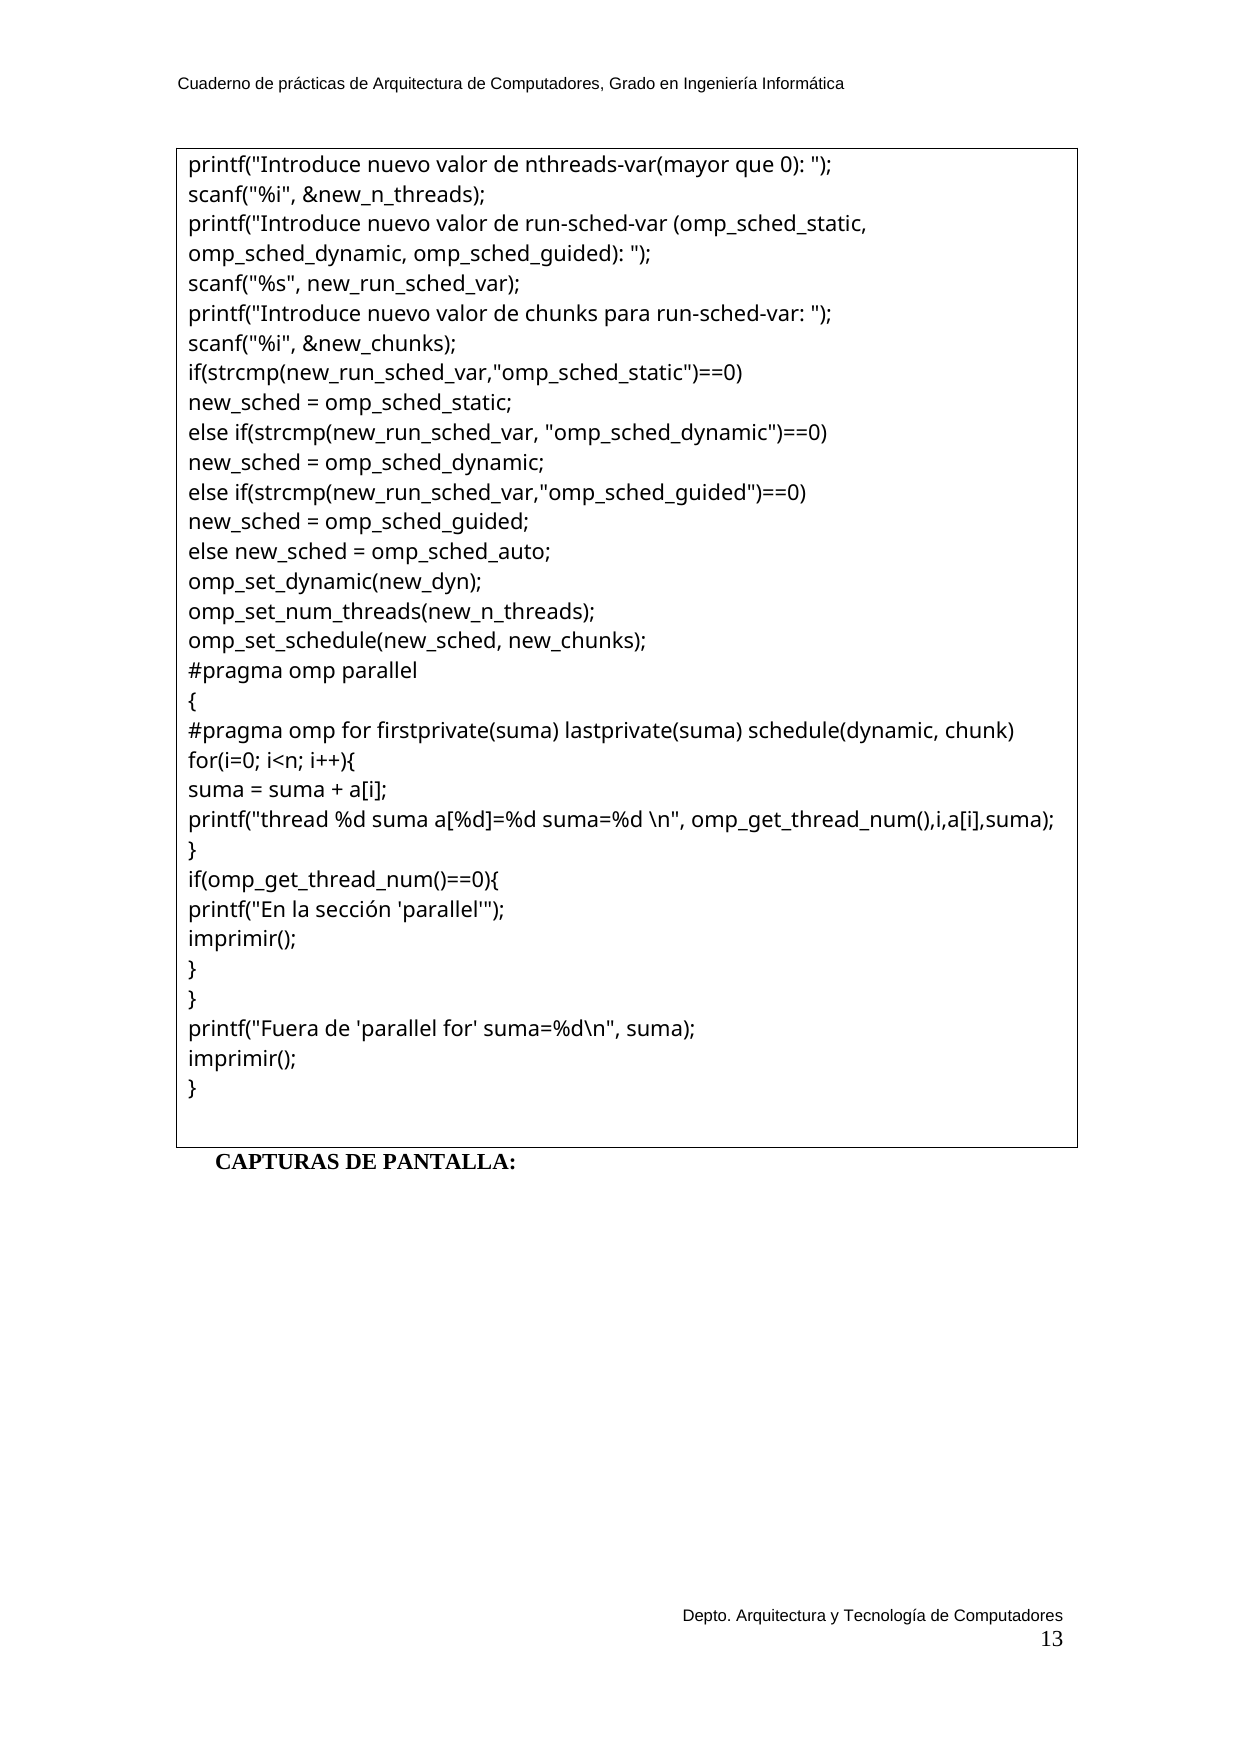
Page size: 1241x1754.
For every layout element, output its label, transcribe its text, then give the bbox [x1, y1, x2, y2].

table_header printf("Introduce nuevo valor de nthreads-var(mayor que 0): "); scanf("%i", &new_n_threads); printf("Introduce nuevo valor de run-sched-var (omp_sched_static, omp_sched_dynamic, omp_sched_guided): "); scanf("%s", new_run_sched_var); printf("Introduce nuevo valor de chunks para run-sched-var: "); scanf("%i", &new_chunks); if(strcmp(new_run_sched_var,"omp_sched_static")==0) new_sched = omp_sched_static; else if(strcmp(new_run_sched_var, "omp_sched_dynamic")==0) new_sched = omp_sched_dynamic; else if(strcmp(new_run_sched_var,"omp_sched_guided")==0) new_sched = omp_sched_guided; else new_sched = omp_sched_auto; omp_set_dynamic(new_dyn); omp_set_num_threads(new_n_threads); omp_set_schedule(new_sched, new_chunks); #pragma omp parallel { #pragma omp for firstprivate(suma) lastprivate(suma) schedule(dynamic, chunk) for(i=0; i<n; i++){ suma = suma + a[i]; printf("thread %d suma a[%d]=%d suma=%d \n", omp_get_thread_num(),i,a[i],suma); } if(omp_get_thread_num()==0){ printf("En la sección 'parallel'"); imprimir(); } } printf("Fuera de 'parallel for' suma=%d\n", suma); imprimir(); } [177, 149, 1077, 1147]
text CAPTURAS DE PANTALLA: [215, 1148, 1063, 1174]
